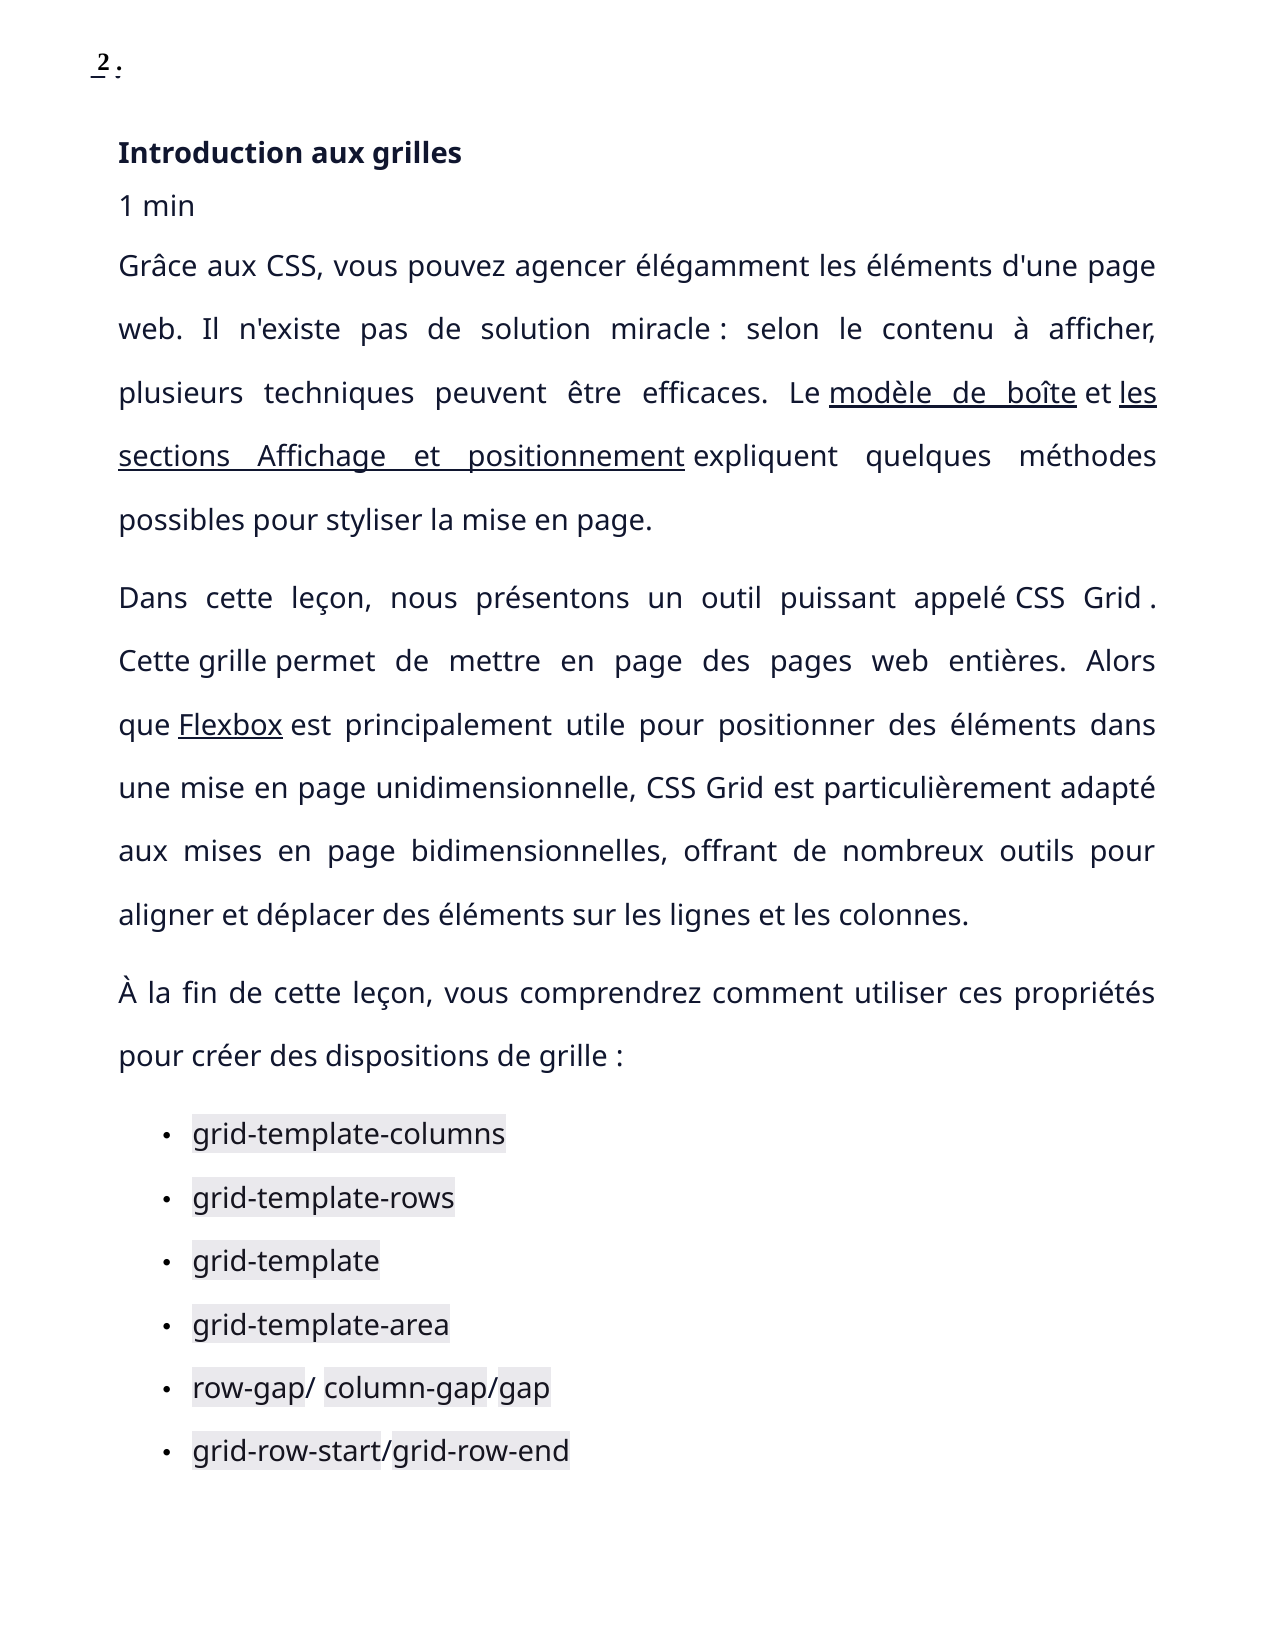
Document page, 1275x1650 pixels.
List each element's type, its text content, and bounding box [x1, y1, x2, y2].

text 1 min [118, 185, 1157, 224]
list grid-template-columns [162, 1113, 1157, 1153]
text Grâce aux CSS, vous pouvez agencer élégamment les éléments d'une page web. Il n'existe pas de solution miracle : selon le contenu à afficher, plusieurs techniques peuvent être efficaces. Le modèle de boîte et les sections Affichage et positionnement expliquent quelques méthodes possibles pour styliser la mise en page. [118, 245, 1157, 538]
list row-gap/ column-gap/gap [162, 1367, 1157, 1407]
list grid-row-start/grid-row-end [162, 1431, 1157, 1470]
text Dans cette leçon, nous présentons un outil puissant appelé CSS Grid . Cette grille permet de mettre en page des pages web entières. Alors que Flexbox est principalement utile pour positionner des éléments dans une mise en page unidimensionnelle, CSS Grid est particulièrement adapté aux mises en page bidimensionnelles, offrant de nombreux outils pour aligner et déplacer des éléments sur les lignes et les colonnes. [118, 577, 1157, 934]
text 2 . [78, 76, 122, 87]
list grid-template-rows [162, 1177, 1157, 1217]
text À la fin de cette leçon, vous comprendrez comment utiliser ces propriétés pour créer des dispositions de grille : [118, 972, 1157, 1075]
list grid-template-area [162, 1304, 1157, 1343]
list grid-template [162, 1240, 1157, 1280]
subtitle Introduction aux grilles [118, 133, 1157, 172]
text 2 . [78, 47, 122, 76]
